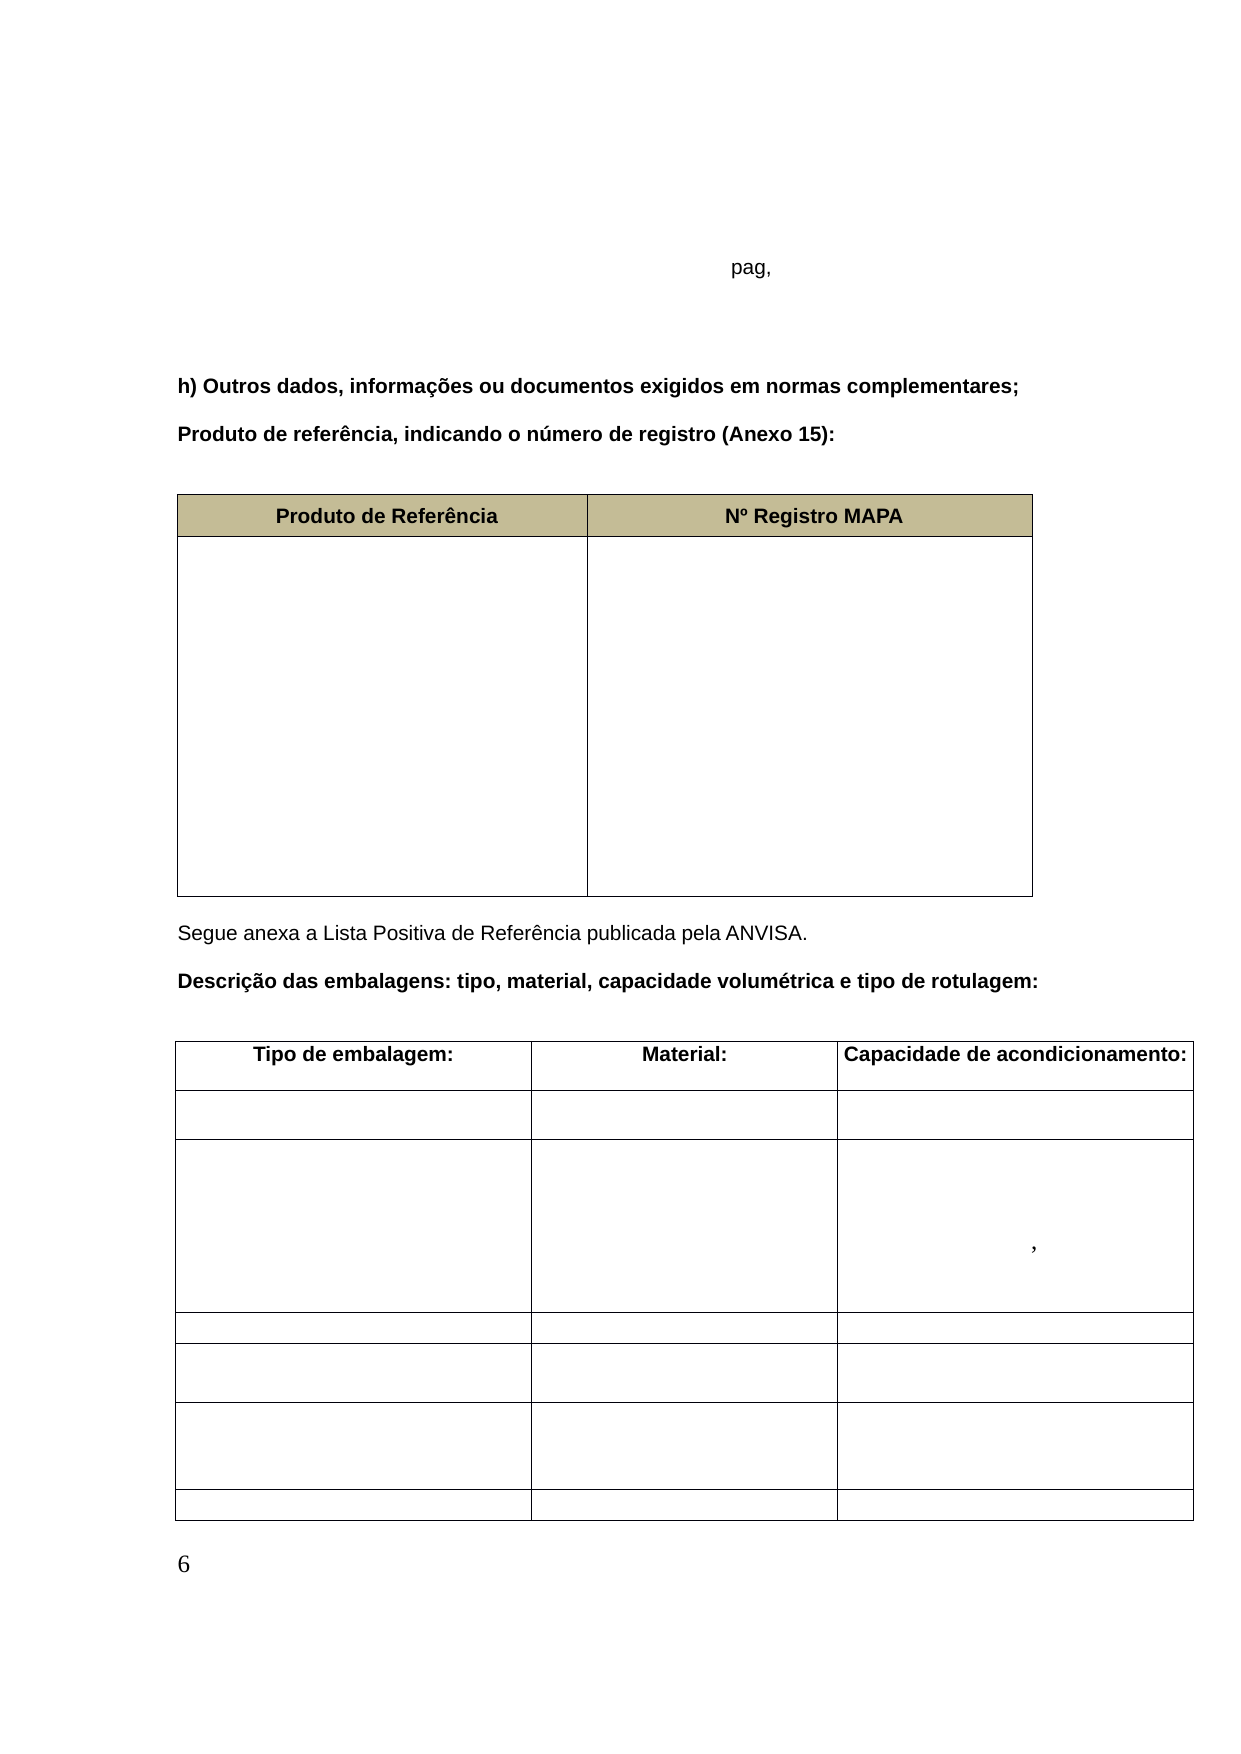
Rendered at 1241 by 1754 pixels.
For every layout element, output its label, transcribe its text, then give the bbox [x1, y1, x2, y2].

table_cell [532, 1313, 837, 1343]
table_cell <for each="packaging in o.packaging_ids"> [176, 1091, 531, 1139]
table_header Produto de Referência [178, 495, 587, 536]
table_cell [532, 1344, 837, 1402]
table_cell <for each="capacity in packaging.packaging_capacity_ids"> <capacity.name>, <capacity.uom_id.name> </for> [838, 1140, 1193, 1312]
table_cell <for each="packaging in o.packaging_ids"> [176, 1344, 531, 1402]
text h) Outros dados, informações ou documentos exigidos em normas complementares; [177, 374, 1047, 398]
text Produto de referência, indicando o número de registro (Anexo 15): [177, 422, 1063, 446]
table_cell <packaging.external_quantity> [838, 1403, 1193, 1489]
list </if> [177, 326, 1063, 350]
table_header Tipo de embalagem: [176, 1042, 531, 1090]
table_cell [838, 1313, 1193, 1343]
table_cell [838, 1344, 1193, 1402]
table_header Capacidade de acondicionamento: [838, 1042, 1193, 1090]
text Descrição das embalagens: tipo, material, capacidade volumétrica e tipo de rotulagem: [177, 969, 1063, 993]
table_cell </for> [176, 1490, 531, 1520]
table_cell [532, 1490, 837, 1520]
table_cell <for each="information in filter_inf_presentations(o.information_presentation_ids, 'Produto de referência - Nome', 'approved')"> <if test="information.parent_information_id"> <information.parent_information_id.text> </if> <if test="not information.parent_information_id"> <information.text> </if> </for> [178, 537, 587, 896]
table_cell [838, 1091, 1193, 1139]
text Segue anexa a Lista Positiva de Referência publicada pela ANVISA. [177, 921, 1063, 945]
table_cell <packaging.external_packaging_type_id.name> [176, 1403, 531, 1489]
table_cell <packaging.internal_packaging_material_id.name> [532, 1140, 837, 1312]
text Ref.: <get_one_doc_presentation(o.study_presentation_ids, 'Coeficiente de partição N-octanol/água', 'approved').study_id.reference>, <get_one_doc_presentation(o.study_presentation_ids, 'Coeficiente de partição N-octanol/água', 'approved').study_id.name>,<get_one_doc_presentation(o.study_presentation_ids, 'Coeficiente de partição N-octanol/água', 'approved').study_id.laboratory_id.name>, <get_one_doc_presentation(o.study_presentation_ids, 'Coeficiente de partição N-octanol/água', 'approved').study_id.director_author_id.name>, <get_one_doc_presentation(o.study_presentation_ids, 'Coeficiente de partição N-octanol/água', 'approved').study_id.number_of_pages> pag, <get_one_doc_presentation(o.study_presentation_ids, 'Coeficiente de partição N-octanol/água', 'approved').study_id.end_date> [177, 254, 1063, 326]
table_cell <packaging.external_packaging_material_id.name> [532, 1403, 837, 1489]
table_cell [532, 1091, 837, 1139]
table_cell </for> [176, 1313, 531, 1343]
table_header Nº Registro MAPA [588, 495, 1032, 536]
table_cell [838, 1490, 1193, 1520]
table_cell <packaging.internal_packaging_type_id.name> [176, 1140, 531, 1312]
table_header Material: [532, 1042, 837, 1090]
table_cell <for each="information in filter_inf_presentations(o.information_presentation_ids, 'Produto de referência - Número Registro', 'approved')"> <if test="information.parent_information_id"> <information.parent_information_id.text> </if> <if test="not information.parent_information_id"> <information.text> </if> </for> [588, 537, 1032, 896]
